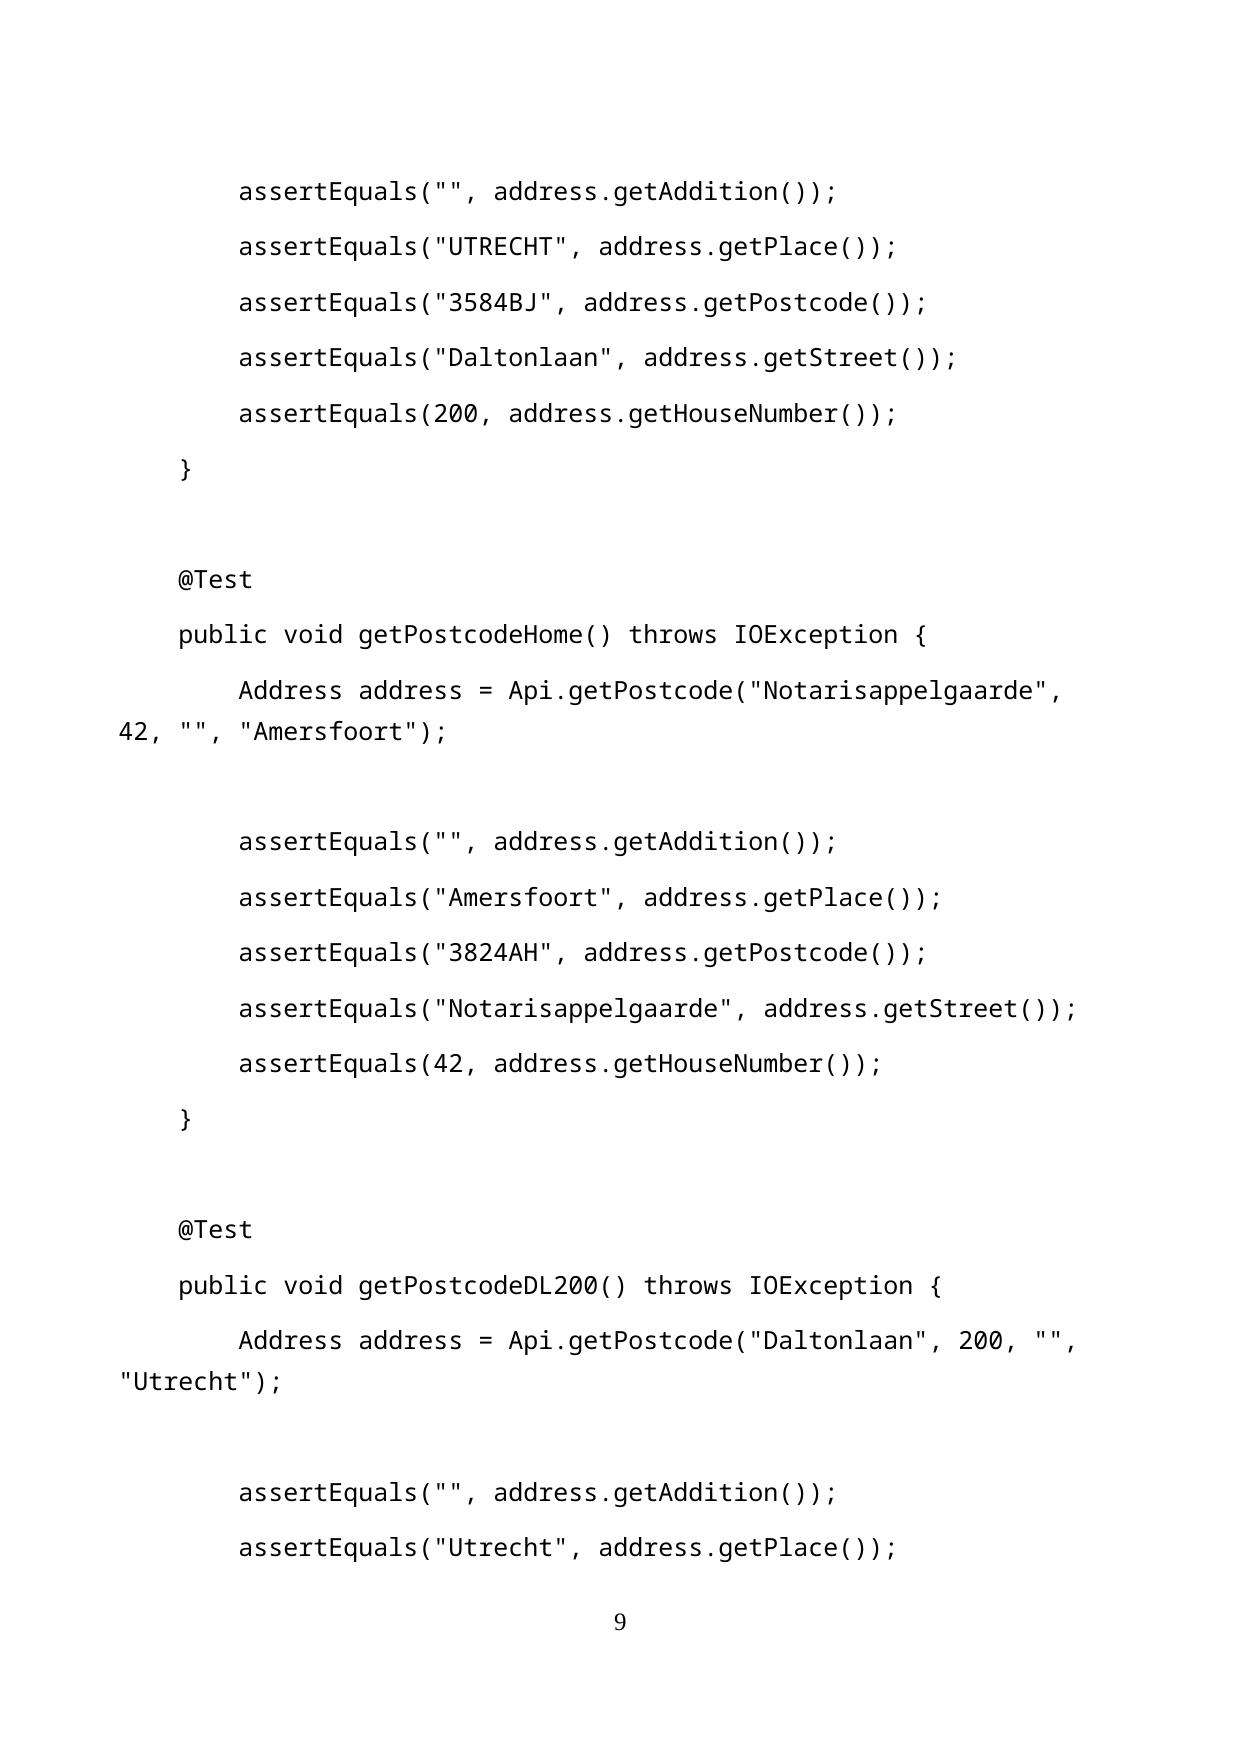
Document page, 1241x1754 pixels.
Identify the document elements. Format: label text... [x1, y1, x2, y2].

text assertEquals("Utrecht", address.getPlace()); [118, 1530, 1122, 1564]
text } [118, 1101, 1122, 1135]
text public void getPostcodeDL200() throws IOException { [118, 1267, 1122, 1301]
text assertEquals("UTRECHT", address.getPlace()); [118, 229, 1122, 263]
text assertEquals("Notarisappelgaarde", address.getStreet()); [118, 990, 1122, 1024]
text assertEquals("3584BJ", address.getPostcode()); [118, 284, 1122, 318]
text Address address = Api.getPostcode("Daltonlaan", 200, "", "Utrecht"); [118, 1323, 1122, 1398]
text assertEquals("Amersfoort", address.getPlace()); [118, 879, 1122, 913]
text assertEquals(42, address.getHouseNumber()); [118, 1046, 1122, 1080]
text assertEquals("", address.getAddition()); [118, 824, 1122, 858]
text } [118, 451, 1122, 485]
text assertEquals("", address.getAddition()); [118, 173, 1122, 208]
text assertEquals("Daltonlaan", address.getStreet()); [118, 340, 1122, 374]
text assertEquals(200, address.getHouseNumber()); [118, 395, 1122, 429]
text assertEquals("3824AH", address.getPostcode()); [118, 935, 1122, 969]
text public void getPostcodeHome() throws IOException { [118, 617, 1122, 651]
text assertEquals("", address.getAddition()); [118, 1474, 1122, 1508]
text @Test [118, 561, 1122, 596]
text @Test [118, 1212, 1122, 1246]
text Address address = Api.getPostcode("Notarisappelgaarde", 42, "", "Amersfoort"); [118, 672, 1122, 747]
